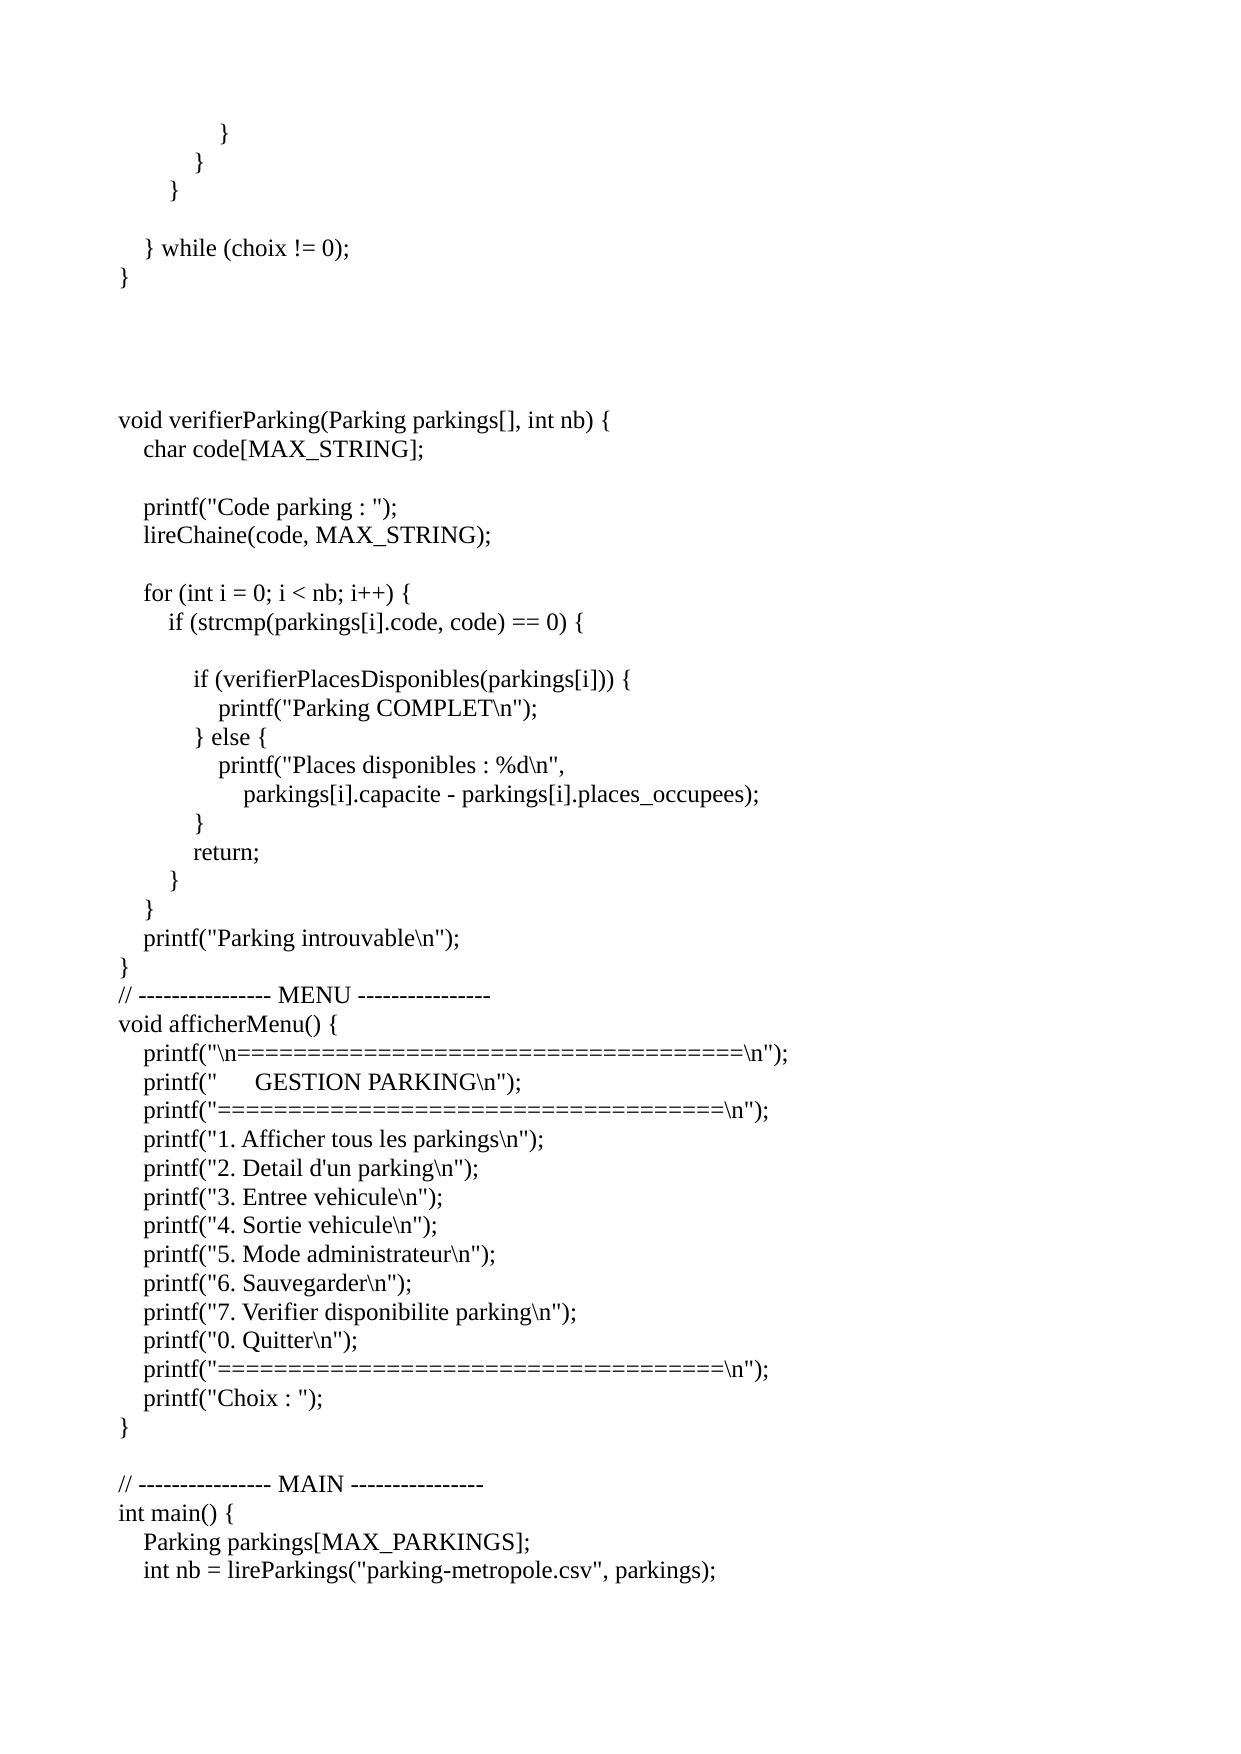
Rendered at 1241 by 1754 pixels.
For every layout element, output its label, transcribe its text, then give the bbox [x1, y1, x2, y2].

text } [118, 147, 1122, 176]
text } [118, 1412, 1122, 1441]
text for (int i = 0; i < nb; i++) { [118, 578, 1122, 607]
text printf("1. Afficher tous les parkings\n"); [118, 1124, 1122, 1153]
text printf("Parking COMPLET\n"); [118, 693, 1122, 722]
text return; [118, 837, 1122, 866]
text } else { [118, 722, 1122, 751]
text printf(" GESTION PARKING\n"); [118, 1067, 1122, 1096]
text printf("Parking introuvable\n"); [118, 923, 1122, 952]
text } [118, 952, 1122, 981]
text } while (choix != 0); [118, 233, 1122, 262]
text printf("====================================\n"); [118, 1096, 1122, 1124]
text char code[MAX_STRING]; [118, 434, 1122, 463]
text printf("0. Quitter\n"); [118, 1326, 1122, 1354]
text printf("\n====================================\n"); [118, 1038, 1122, 1067]
text printf("Code parking : "); [118, 492, 1122, 521]
text parkings[i].capacite - parkings[i].places_occupees); [118, 779, 1122, 808]
text printf("6. Sauvegarder\n"); [118, 1268, 1122, 1297]
text } [118, 118, 1122, 147]
text if (strcmp(parkings[i].code, code) == 0) { [118, 607, 1122, 636]
text printf("Places disponibles : %d\n", [118, 751, 1122, 779]
text int nb = lireParkings("parking-metropole.csv", parkings); [118, 1556, 1122, 1584]
text printf("7. Verifier disponibilite parking\n"); [118, 1297, 1122, 1326]
text } [118, 262, 1122, 291]
text printf("====================================\n"); [118, 1354, 1122, 1383]
text void afficherMenu() { [118, 1009, 1122, 1038]
text int main() { [118, 1498, 1122, 1527]
text } [118, 866, 1122, 894]
text void verifierParking(Parking parkings[], int nb) { [118, 406, 1122, 434]
text if (verifierPlacesDisponibles(parkings[i])) { [118, 664, 1122, 693]
text printf("2. Detail d'un parking\n"); [118, 1153, 1122, 1182]
text } [118, 894, 1122, 923]
text printf("4. Sortie vehicule\n"); [118, 1211, 1122, 1239]
text printf("5. Mode administrateur\n"); [118, 1239, 1122, 1268]
text Parking parkings[MAX_PARKINGS]; [118, 1527, 1122, 1556]
text // ---------------- MENU ---------------- [118, 981, 1122, 1009]
text } [118, 176, 1122, 204]
text } [118, 808, 1122, 837]
text printf("Choix : "); [118, 1383, 1122, 1412]
text printf("3. Entree vehicule\n"); [118, 1182, 1122, 1211]
text // ---------------- MAIN ---------------- [118, 1469, 1122, 1498]
text lireChaine(code, MAX_STRING); [118, 521, 1122, 549]
